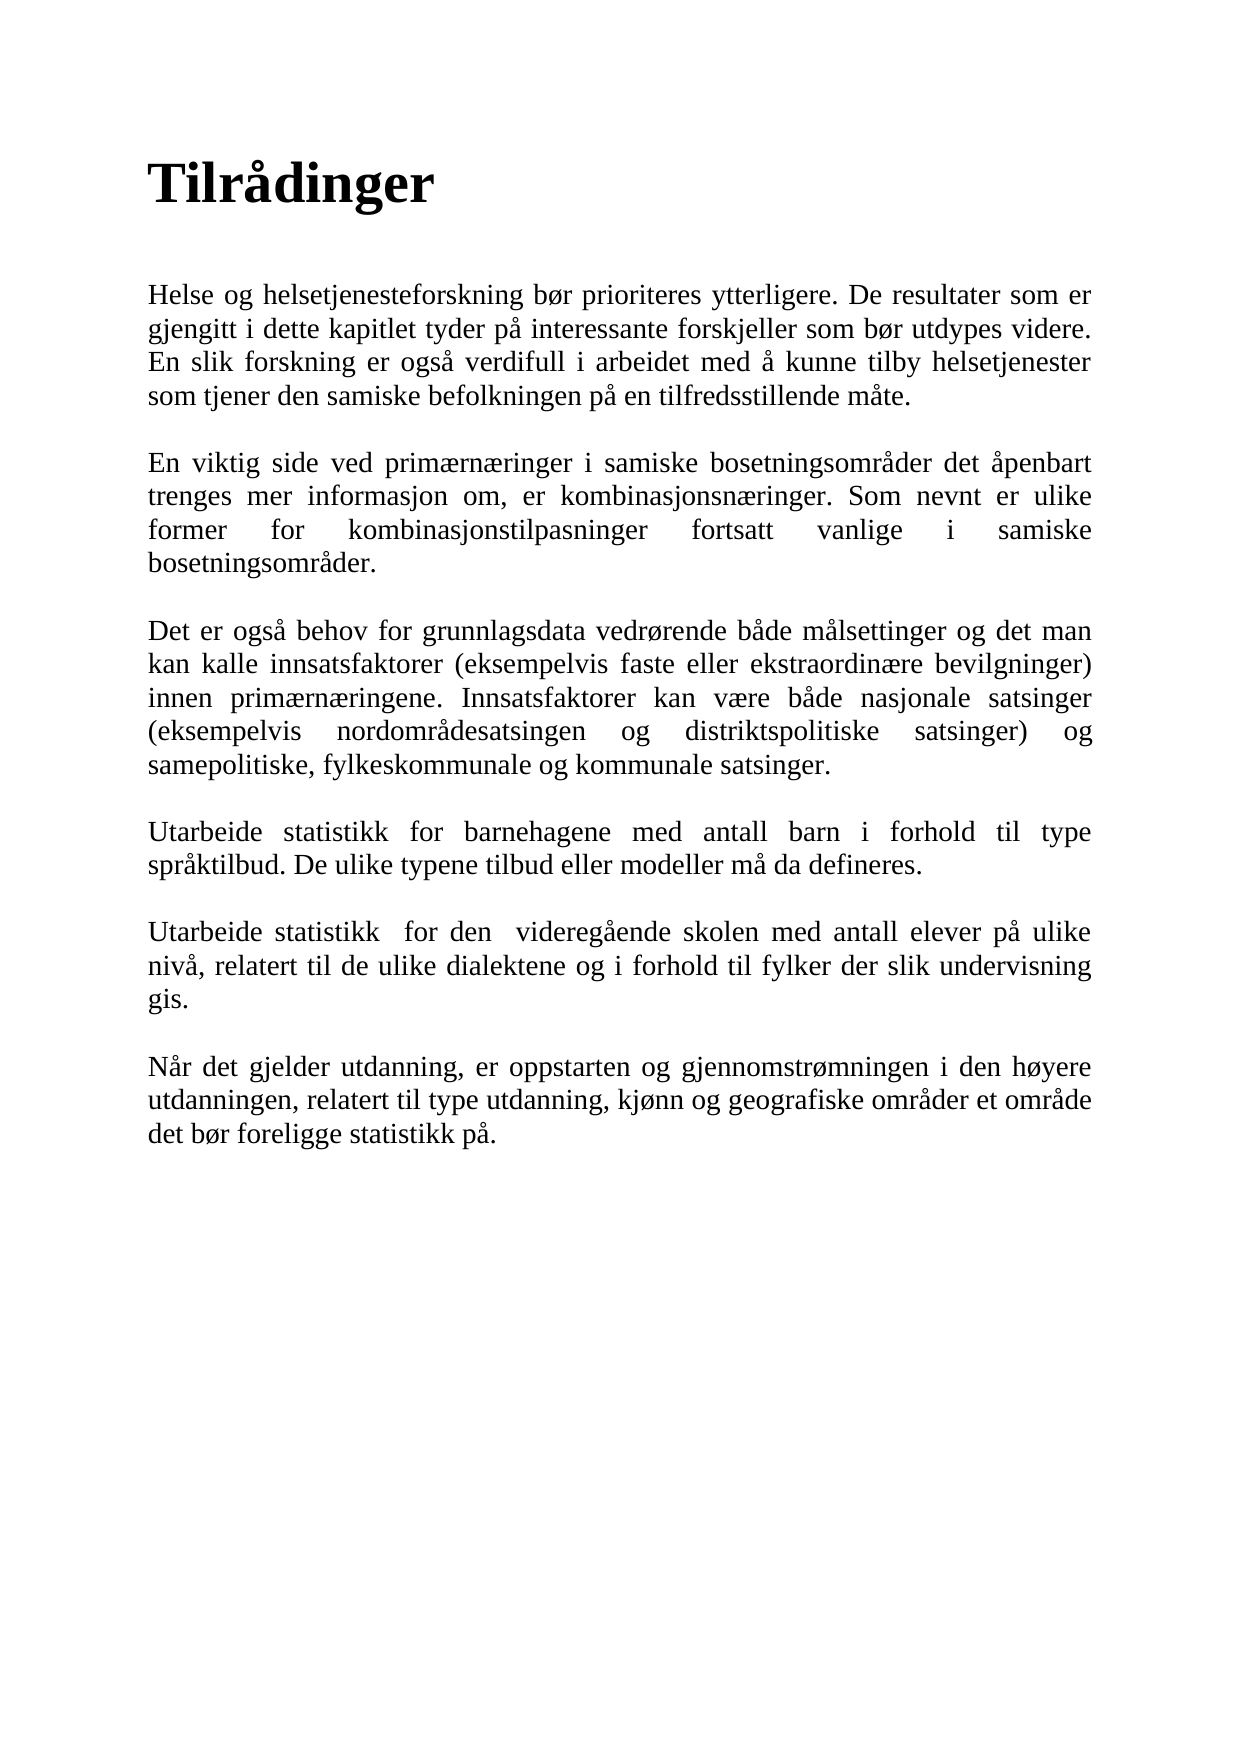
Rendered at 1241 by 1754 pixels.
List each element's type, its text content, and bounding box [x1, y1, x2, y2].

text Det er også behov for grunnlagsdata vedrørende både målsettinger og det man kan kalle innsatsfaktorer (eksempelvis faste eller ekstraordinære bevilgninger) innen primærnæringene. Innsatsfaktorer kan være både nasjonale satsinger (eksempelvis nordområdesatsingen og distriktspolitiske satsinger) og samepolitiske, fylkeskommunale og kommunale satsinger. [148, 613, 1093, 780]
text En viktig side ved primærnæringer i samiske bosetningsområder det åpenbart trenges mer informasjon om, er kombinasjonsnæringer. Som nevnt er ulike former for kombinasjonstilpasninger fortsatt vanlige i samiske bosetningsområder. [148, 445, 1093, 579]
subtitle Tilrådinger [148, 148, 1093, 215]
text Helse og helsetjenesteforskning bør prioriteres ytterligere. De resultater som er gjengitt i dette kapitlet tyder på interessante forskjeller som bør utdypes videre. En slik forskning er også verdifull i arbeidet med å kunne tilby helsetjenester som tjener den samiske befolkningen på en tilfredsstillende måte. [148, 277, 1093, 411]
text Utarbeide statistikk for barnehagene med antall barn i forhold til type språktilbud. De ulike typene tilbud eller modeller må da defineres. [148, 814, 1093, 881]
text Når det gjelder utdanning, er oppstarten og gjennomstrømningen i den høyere utdanningen, relatert til type utdanning, kjønn og geografiske områder et område det bør foreligge statistikk på. [148, 1049, 1093, 1149]
text Utarbeide statistikk for den videregående skolen med antall elever på ulike nivå, relatert til de ulike dialektene og i forhold til fylker der slik undervisning gis. [148, 914, 1093, 1015]
